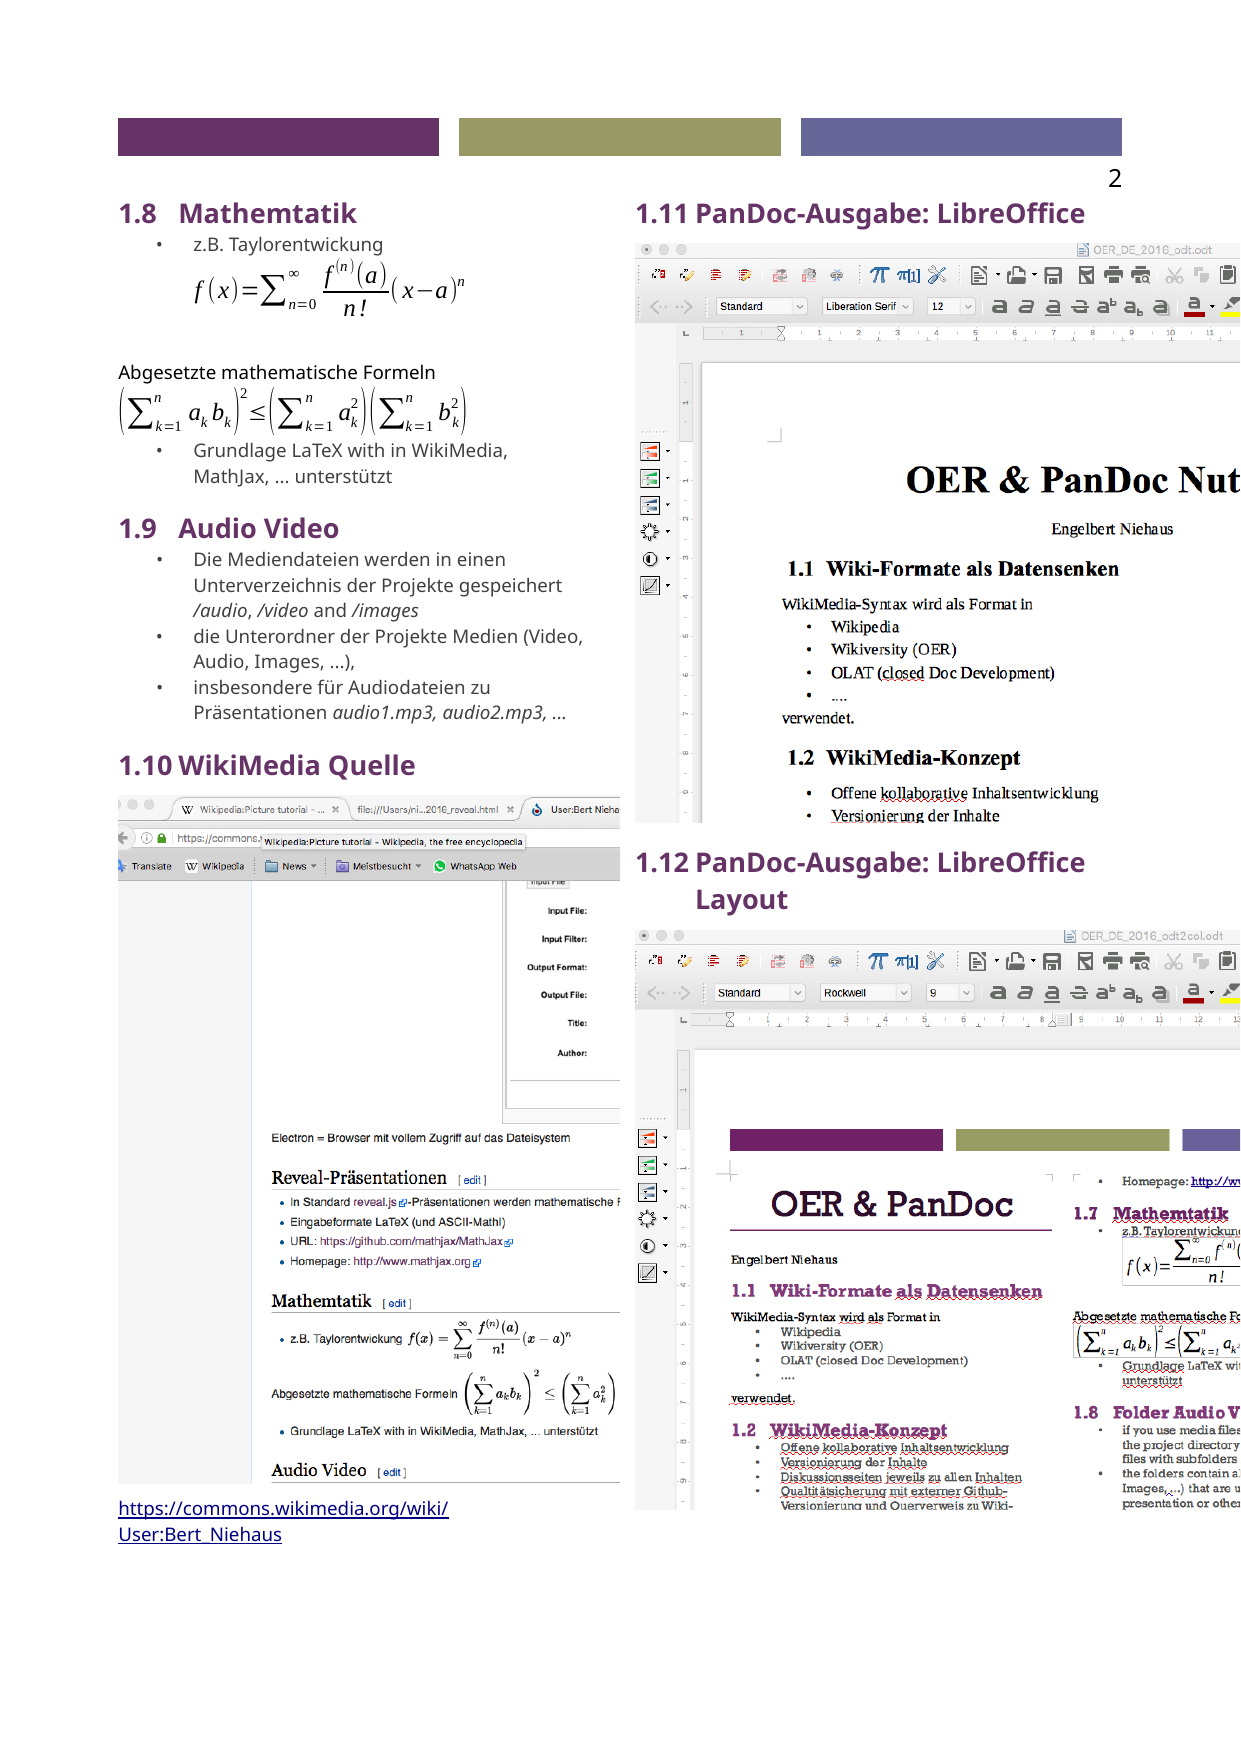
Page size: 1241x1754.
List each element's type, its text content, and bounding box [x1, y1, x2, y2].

text https://commons.wikimedia.org/wiki/User:Bert_Niehaus [118, 1496, 605, 1547]
list insbesondere für Audiodateien zu Präsentationen audio1.mp3, audio2.mp3, ... [156, 674, 605, 725]
picture [634, 243, 1241, 823]
subtitle PanDoc-Ausgabe: LibreOffice [635, 194, 1122, 231]
subtitle PanDoc-Ausgabe: LibreOffice Layout [635, 844, 1122, 918]
subtitle Audio Video [118, 509, 605, 546]
picture [634, 930, 1241, 1510]
list z.B. Taylorentwickung [156, 231, 605, 347]
list Die Mediendateien werden in einen Unterverzeichnis der Projekte gespeichert /audio, /video and /images [156, 546, 605, 623]
list Grundlage LaTeX with in WikiMedia, MathJax, ... unterstützt [156, 438, 605, 489]
list die Unterordner der Projekte Medien (Video, Audio, Images, ...), [156, 623, 605, 674]
subtitle Mathemtatik [118, 194, 605, 231]
text Abgesetzte mathematische Formeln [118, 359, 605, 438]
subtitle WikiMedia Quelle [118, 746, 605, 783]
picture [118, 795, 621, 1484]
